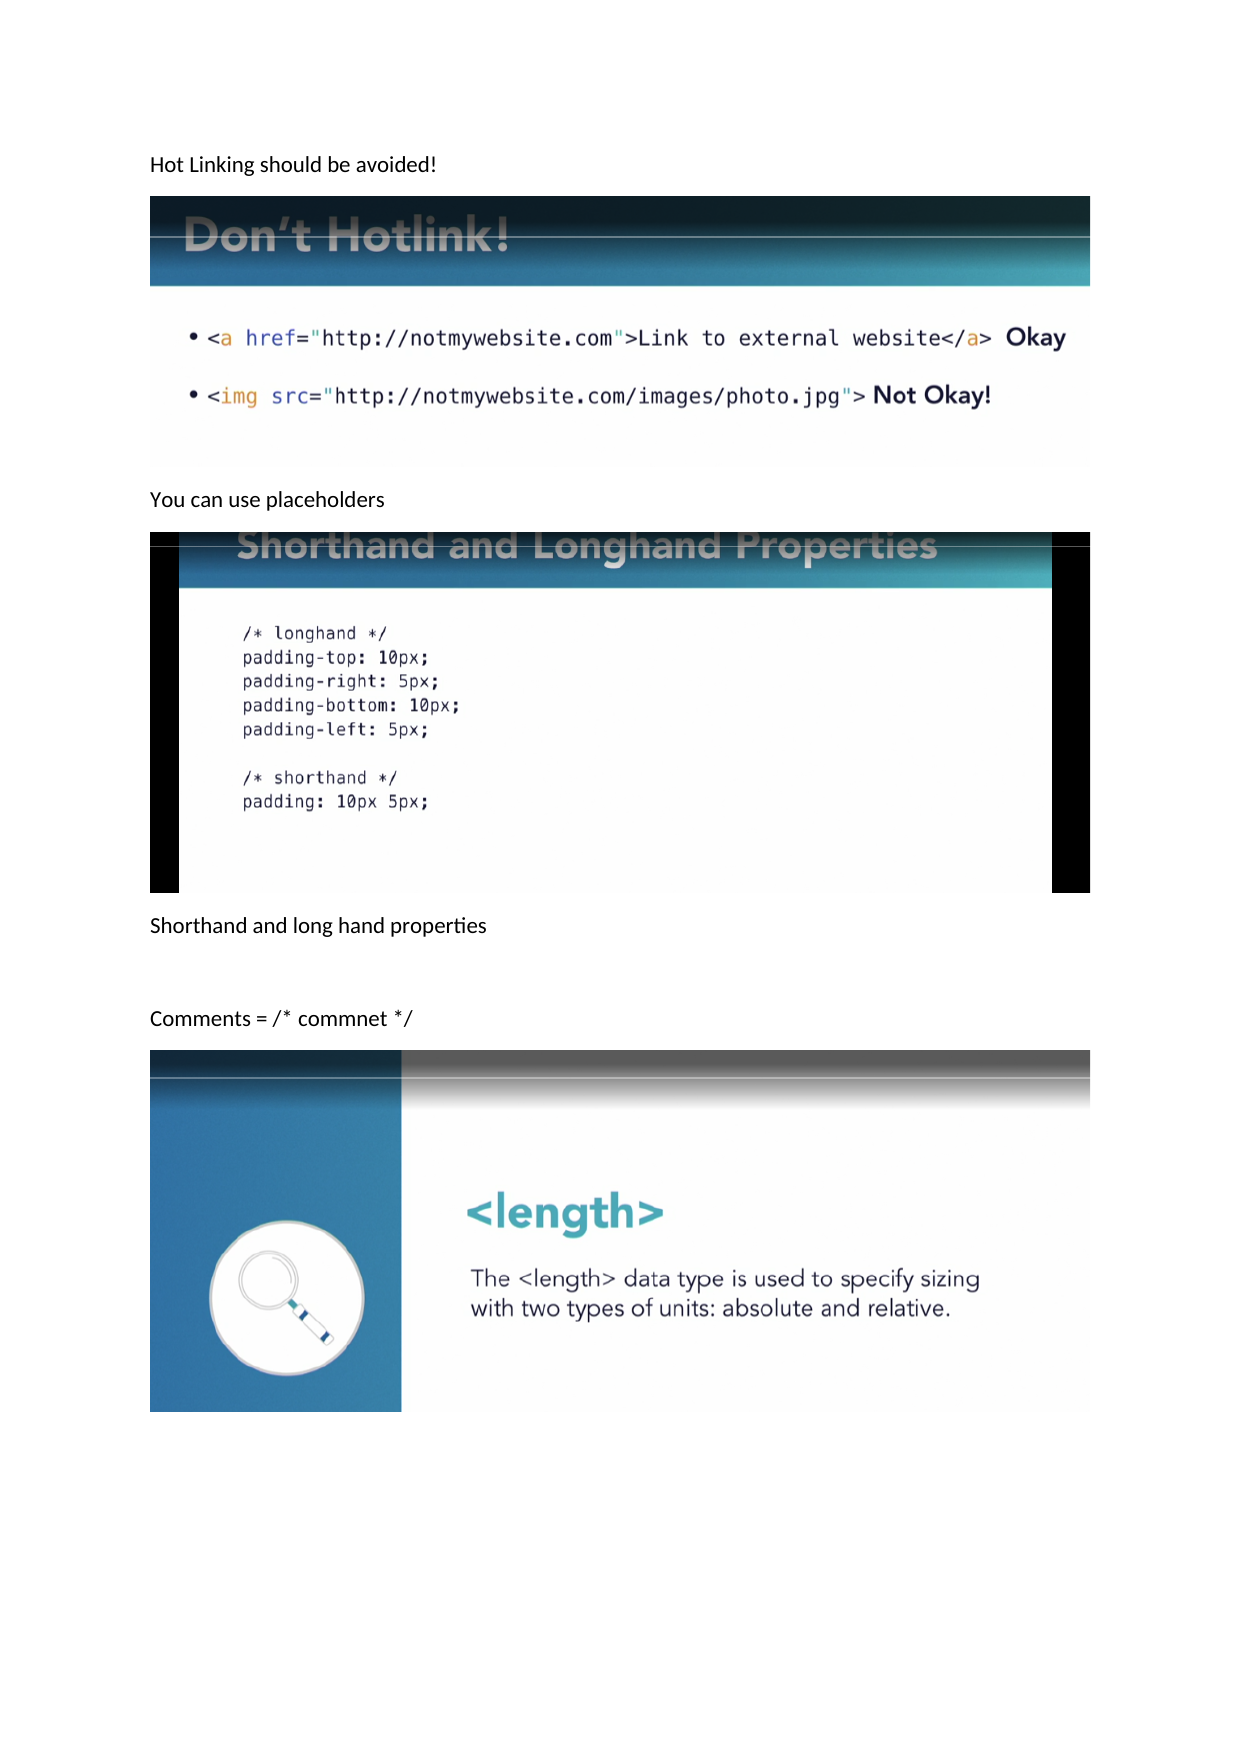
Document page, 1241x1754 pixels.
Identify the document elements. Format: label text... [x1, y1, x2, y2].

text Comments = /* commnet */ [150, 1004, 1090, 1032]
text Shorthand and long hand properties [150, 911, 1090, 939]
text Hot Linking should be avoided! [150, 150, 1090, 178]
text You can use placeholders [150, 485, 1090, 513]
